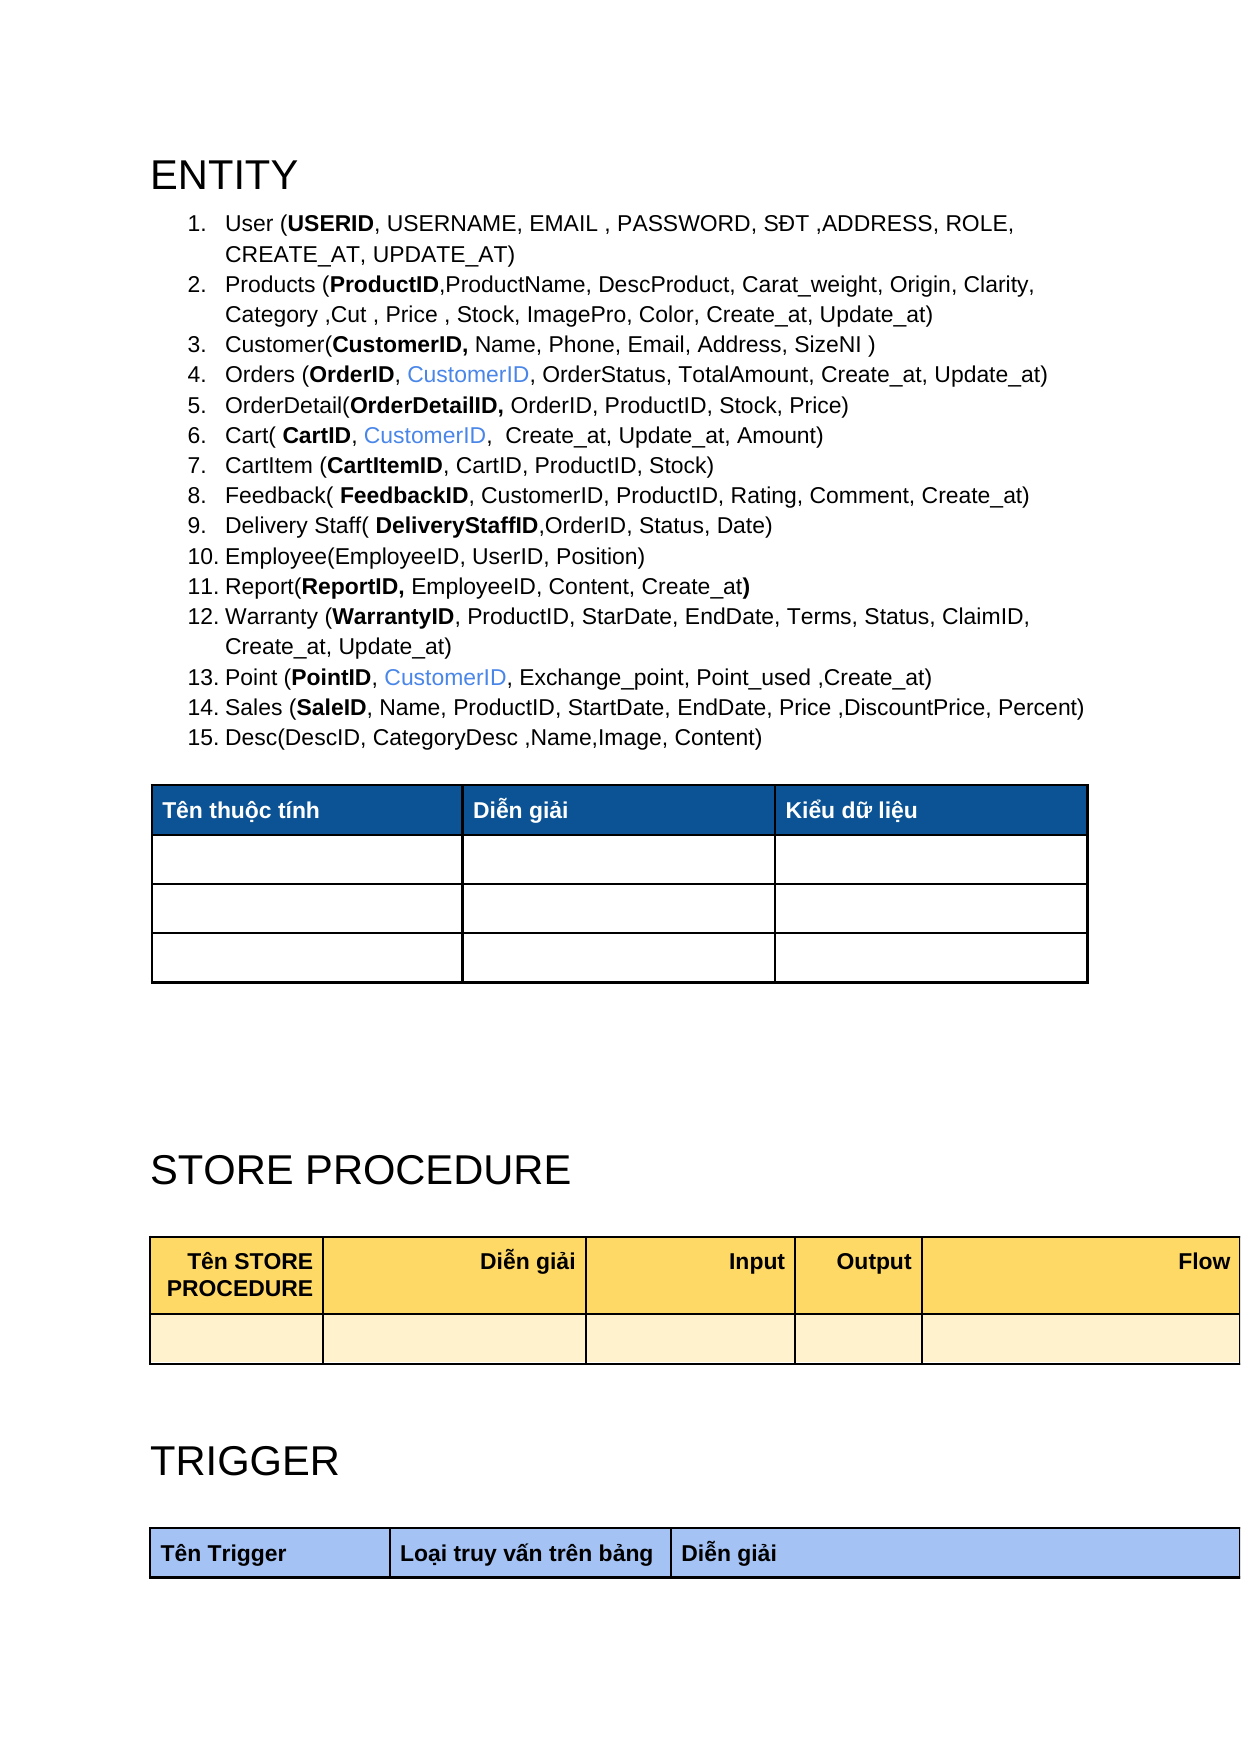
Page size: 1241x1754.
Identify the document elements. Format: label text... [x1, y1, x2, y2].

table_header Output [796, 1238, 921, 1313]
list Cart( CartID, CustomerID, Create_at, Update_at, Amount) [187, 422, 1090, 448]
table_cell [587, 1315, 794, 1362]
list Delivery Staff( DeliveryStaffID,OrderID, Status, Date) [187, 512, 1090, 539]
table_cell [464, 934, 774, 981]
table_header Diễn giải [464, 786, 774, 834]
list Report(ReportID, EmployeeID, Content, Create_at) [187, 573, 1090, 599]
list Orders (OrderID, CustomerID, OrderStatus, TotalAmount, Create_at, Update_at) [187, 361, 1090, 388]
subtitle TRIGGER [150, 1436, 1090, 1484]
table_cell [153, 885, 461, 932]
list Products (ProductID,ProductName, DescProduct, Carat_weight, Origin, Clarity, Category ,Cut , Price , Stock, ImagePro, Color, Create_at, Update_at) [187, 271, 1090, 327]
table_cell [464, 836, 774, 883]
table_cell [153, 934, 461, 981]
table_header Input [587, 1238, 794, 1313]
table_header Tên thuộc tính [153, 786, 461, 834]
list Customer(CustomerID, Name, Phone, Email, Address, SizeNI ) [187, 331, 1090, 358]
subtitle ENTITY [150, 150, 1090, 198]
list Sales (SaleID, Name, ProductID, StartDate, EndDate, Price ,DiscountPrice, Percent) [187, 694, 1090, 720]
table_cell [464, 885, 774, 932]
table_cell [776, 836, 1086, 883]
table_cell [324, 1315, 585, 1362]
list OrderDetail(OrderDetailID, OrderID, ProductID, Stock, Price) [187, 392, 1090, 418]
list CartItem (CartItemID, CartID, ProductID, Stock) [187, 452, 1090, 478]
list Point (PointID, CustomerID, Exchange_point, Point_used ,Create_at) [187, 663, 1090, 690]
table_cell [151, 1315, 322, 1362]
table_cell [776, 934, 1086, 981]
table_header Kiểu dữ liệu [776, 786, 1086, 834]
table_header Diễn giải [672, 1529, 1239, 1576]
list Desc(DescID, CategoryDesc ,Name,Image, Content) [187, 724, 1090, 750]
table_cell [776, 885, 1086, 932]
list Employee(EmployeeID, UserID, Position) [187, 543, 1090, 569]
subtitle STORE PROCEDURE [150, 1145, 1090, 1193]
list Warranty (WarrantyID, ProductID, StarDate, EndDate, Terms, Status, ClaimID, Create_at, Update_at) [187, 603, 1090, 660]
table_header Loại truy vấn trên bảng [391, 1529, 670, 1576]
table_header Flow [923, 1238, 1239, 1313]
table_header Tên STORE PROCEDURE [151, 1238, 322, 1313]
list Feedback( FeedbackID, CustomerID, ProductID, Rating, Comment, Create_at) [187, 482, 1090, 509]
list User (USERID, USERNAME, EMAIL , PASSWORD, SĐT ,ADDRESS, ROLE, CREATE_AT, UPDATE_AT) [187, 210, 1090, 267]
table_cell [923, 1315, 1239, 1362]
table_cell [796, 1315, 921, 1362]
table_header Diễn giải [324, 1238, 585, 1313]
table_cell [153, 836, 461, 883]
table_header Tên Trigger [151, 1529, 389, 1576]
